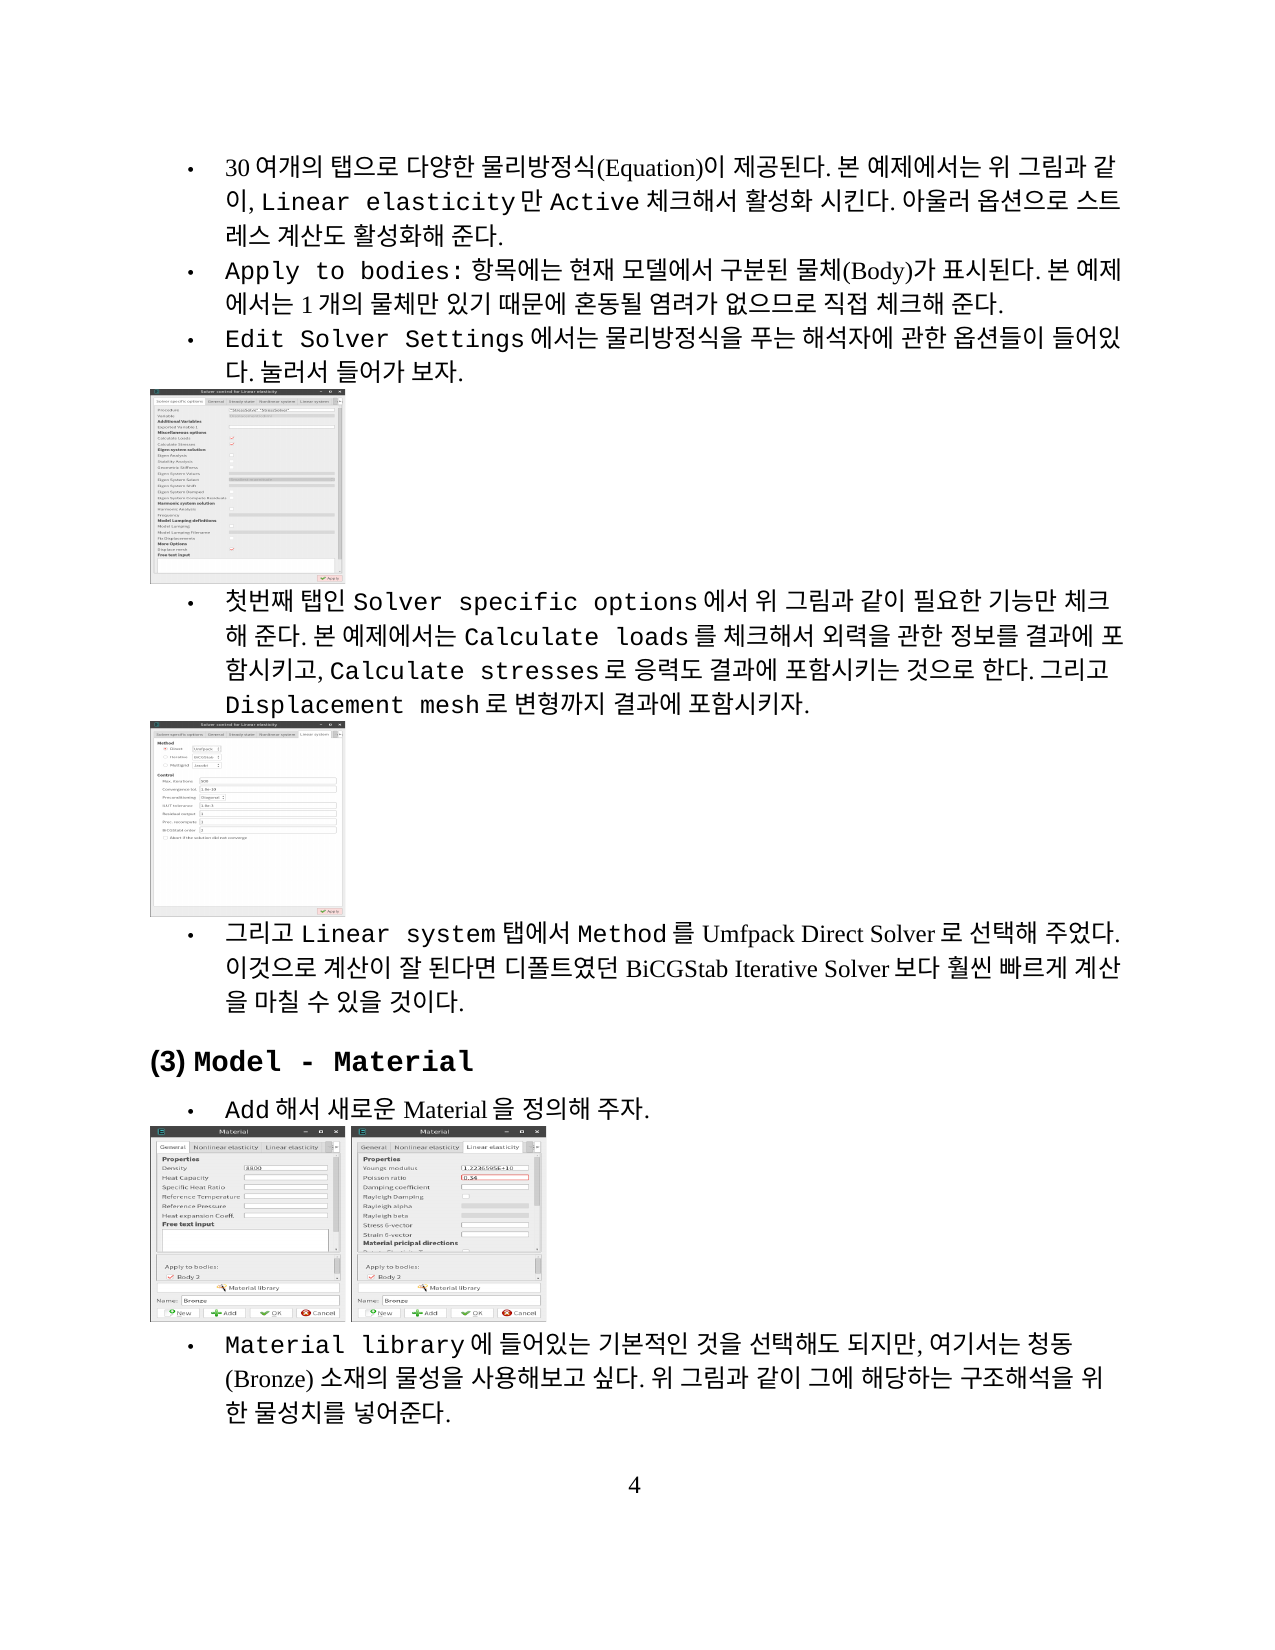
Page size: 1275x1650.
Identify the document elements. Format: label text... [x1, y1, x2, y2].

list 30여개의 탭으로 다양한 물리방정식(Equation)이 제공된다. 본 예제에서는 위 그림과 같이, Linear elasticity만 Active 체크해서 활성화 시킨다. 아울러 옵션으로 스트레스 계산도 활성화해 준다. [187, 150, 1125, 252]
list 그리고 Linear system 탭에서 Method를 Umfpack Direct Solver로 선택해 주었다. 이것으로 계산이 잘 된다면 디폴트였던 BiCGStab Iterative Solver보다 훨씬 빠르게 계산을 마칠 수 있을 것이다. [187, 916, 1125, 1018]
list Apply to bodies: 항목에는 현재 모델에서 구분된 물체(Body)가 표시된다. 본 예제에서는 1개의 물체만 있기 때문에 혼동될 염려가 없으므로 직접 체크해 준다. [187, 252, 1125, 321]
list Edit Solver Settings에서는 물리방정식을 푸는 해석자에 관한 옵션들이 들어있다. 눌러서 들어가 보자. [187, 321, 1125, 389]
picture [351, 1126, 547, 1322]
picture [150, 1126, 345, 1322]
subtitle (3) Model - Material [150, 1043, 1125, 1080]
picture [150, 389, 345, 584]
list Material library에 들어있는 기본적인 것을 선택해도 되지만, 여기서는 청동(Bronze) 소재의 물성을 사용해보고 싶다. 위 그림과 같이 그에 해당하는 구조해석을 위한 물성치를 넣어준다. [187, 1327, 1125, 1429]
list Add해서 새로운 Material을 정의해 주자. [187, 1092, 1125, 1126]
list 첫번째 탭인 Solver specific options에서 위 그림과 같이 필요한 기능만 체크해 준다. 본 예제에서는 Calculate loads를 체크해서 외력을 관한 정보를 결과에 포함시키고, Calculate stresses로 응력도 결과에 포함시키는 것으로 한다. 그리고 Displacement mesh로 변형까지 결과에 포함시키자. [187, 584, 1125, 721]
picture [150, 721, 345, 917]
